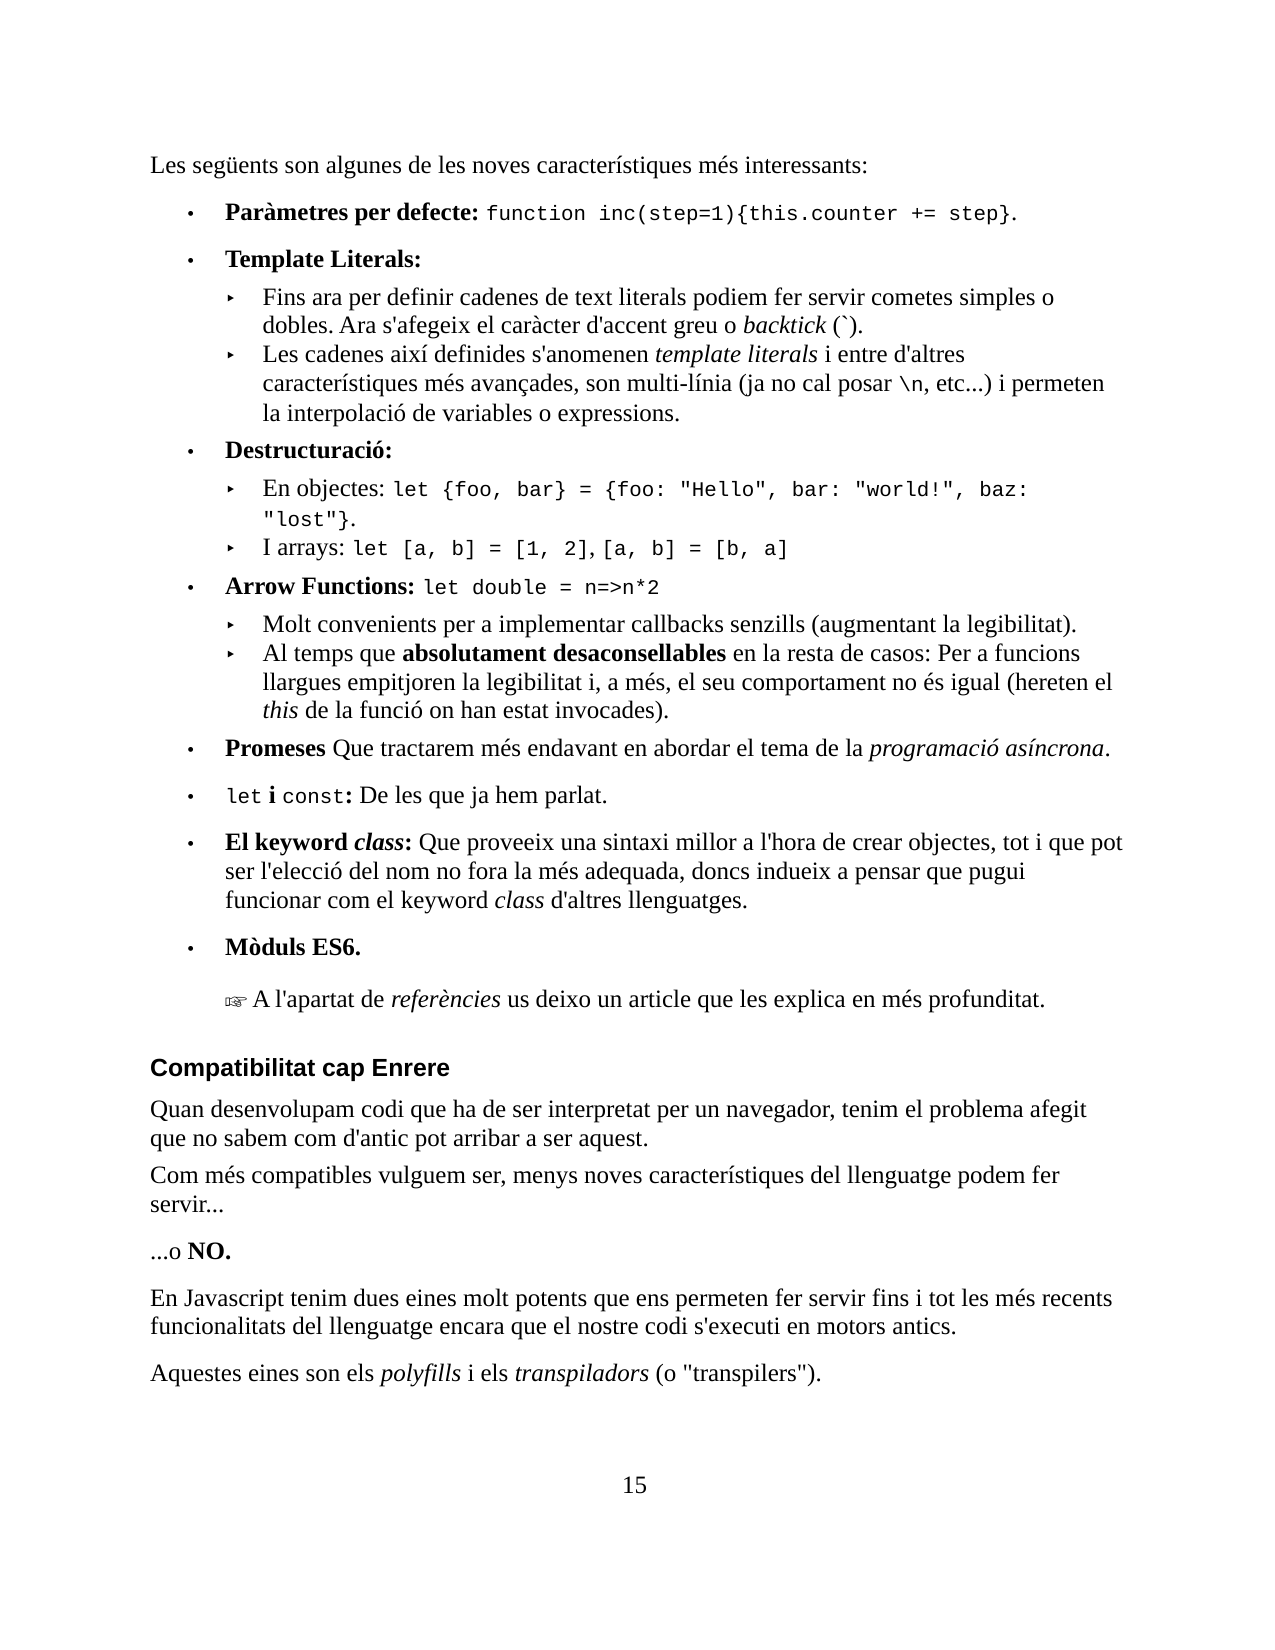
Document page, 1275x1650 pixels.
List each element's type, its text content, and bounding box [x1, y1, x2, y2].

text En Javascript tenim dues eines molt potents que ens permeten fer servir fins i tot les més recents funcionalitats del llenguatge encara que el nostre codi s'executi en motors antics. [150, 1283, 1125, 1340]
text ☞ A l'apartat de referències us deixo un article que les explica en més profunditat. [225, 984, 1125, 1013]
text ...o NO. [150, 1236, 1125, 1265]
list Al temps que absolutament desaconsellables en la resta de casos: Per a funcions llargues empitjoren la legibilitat i, a més, el seu comportament no és igual (hereten el this de la funció on han estat invocades). [225, 638, 1125, 724]
list Template Literals: [187, 244, 1125, 273]
text Aquestes eines son els polyfills i els transpiladors (o "transpilers"). [150, 1358, 1125, 1387]
list El keyword class: Que proveeix una sintaxi millor a l'hora de crear objectes, tot i que pot ser l'elecció del nom no fora la més adequada, doncs indueix a pensar que pugui funcionar com el keyword class d'altres llenguatges. [187, 827, 1125, 914]
text Les següents son algunes de les noves característiques més interessants: [150, 150, 1125, 179]
list Molt convenients per a implementar callbacks senzills (augmentant la legibilitat). [225, 609, 1125, 638]
list Fins ara per definir cadenes de text literals podiem fer servir cometes simples o dobles. Ara s'afegeix el caràcter d'accent greu o backtick (`). [225, 282, 1125, 339]
list En objectes: let {foo, bar} = {foo: "Hello", bar: "world!", baz: "lost"}. [225, 473, 1125, 532]
list Arrow Functions: let double = n=>n*2 [187, 571, 1125, 600]
list Les cadenes així definides s'anomenen template literals i entre d'altres característiques més avançades, son multi-línia (ja no cal posar \n, etc...) i permeten la interpolació de variables o expressions. [225, 339, 1125, 426]
list Paràmetres per defecte: function inc(step=1){this.counter += step}. [187, 197, 1125, 226]
text Quan desenvolupam codi que ha de ser interpretat per un navegador, tenim el problema afegit que no sabem com d'antic pot arribar a ser aquest. [150, 1094, 1125, 1152]
list Mòduls ES6. [187, 932, 1125, 960]
text Com més compatibles vulguem ser, menys noves característiques del llenguatge podem fer servir... [150, 1161, 1125, 1218]
list let i const: De les que ja hem parlat. [187, 780, 1125, 809]
list I arrays: let [a, b] = [1, 2], [a, b] = [b, a] [225, 532, 1125, 562]
subtitle Compatibilitat cap Enrere [150, 1053, 1125, 1082]
list Destructuració: [187, 435, 1125, 464]
list Promeses Que tractarem més endavant en abordar el tema de la programació asíncrona. [187, 733, 1125, 762]
